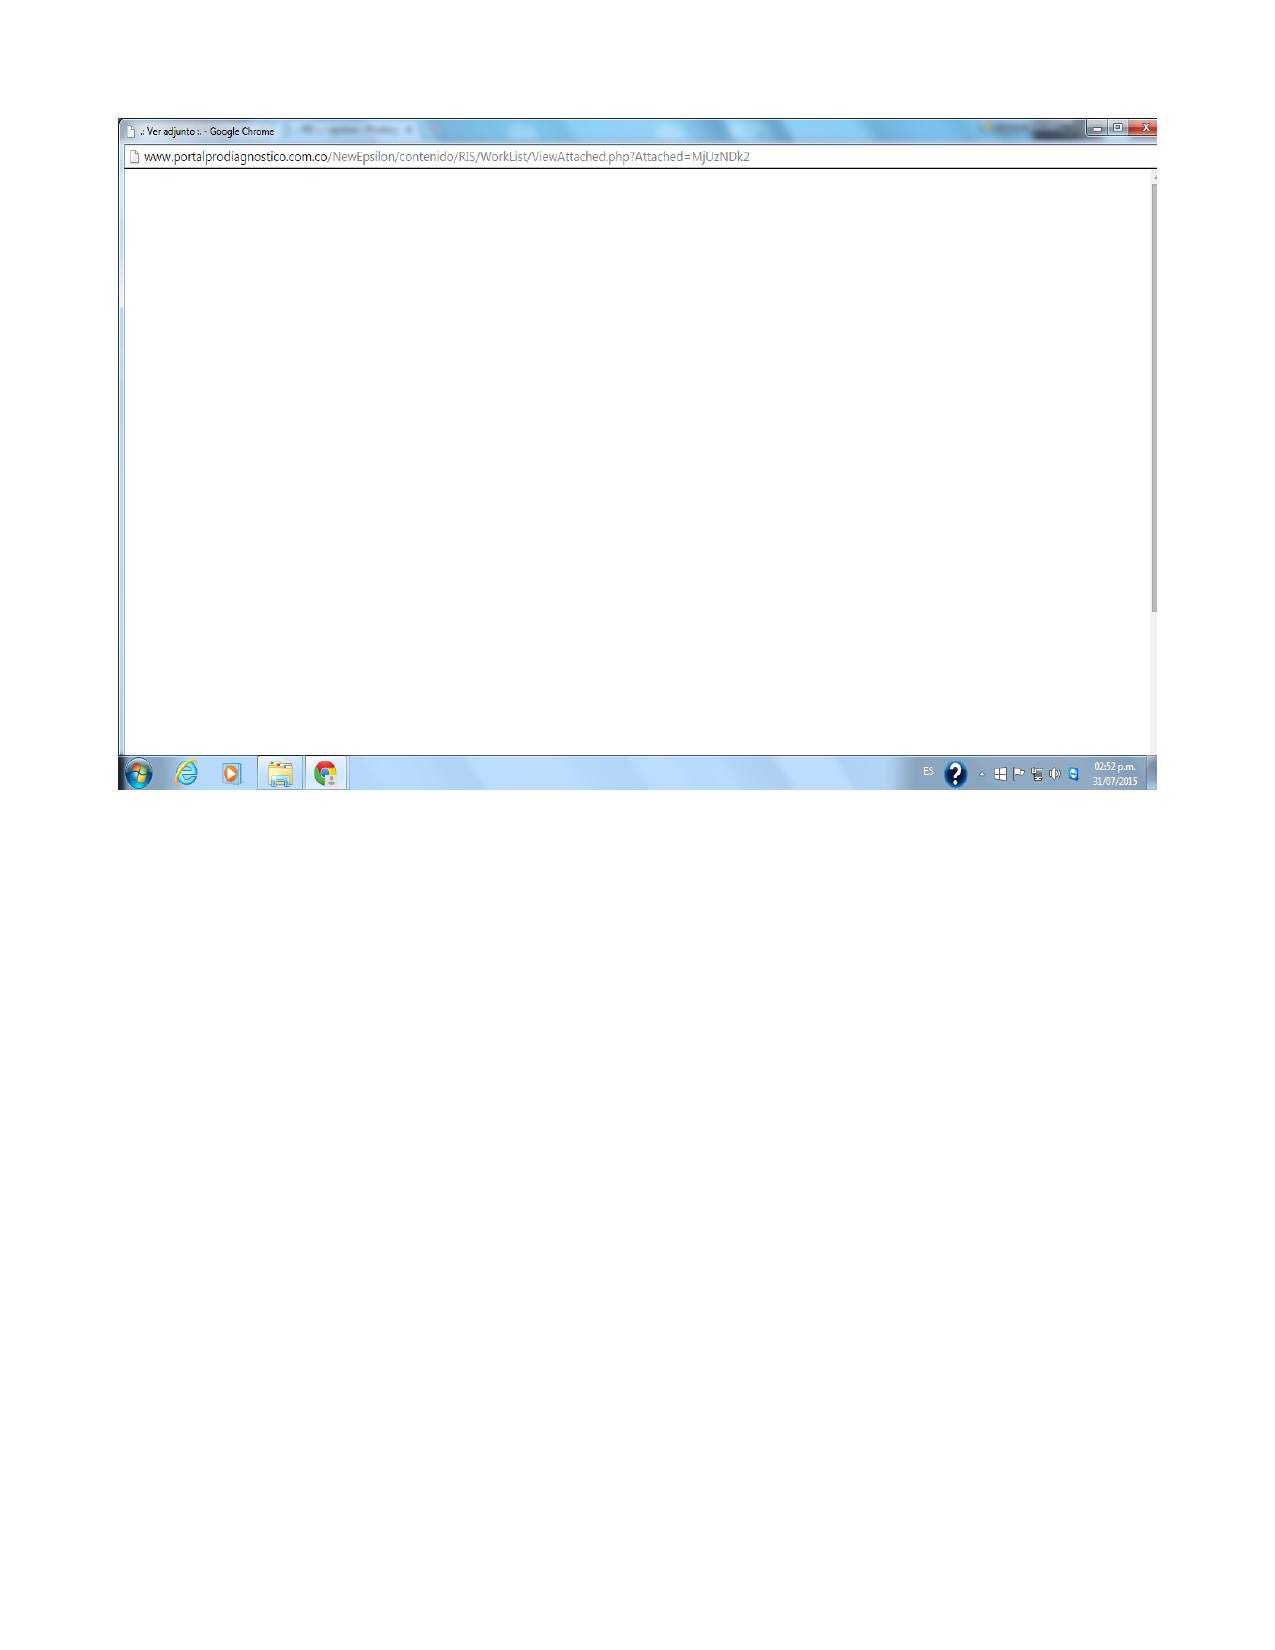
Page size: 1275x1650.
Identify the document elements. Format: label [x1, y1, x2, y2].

picture [118, 118, 1157, 790]
